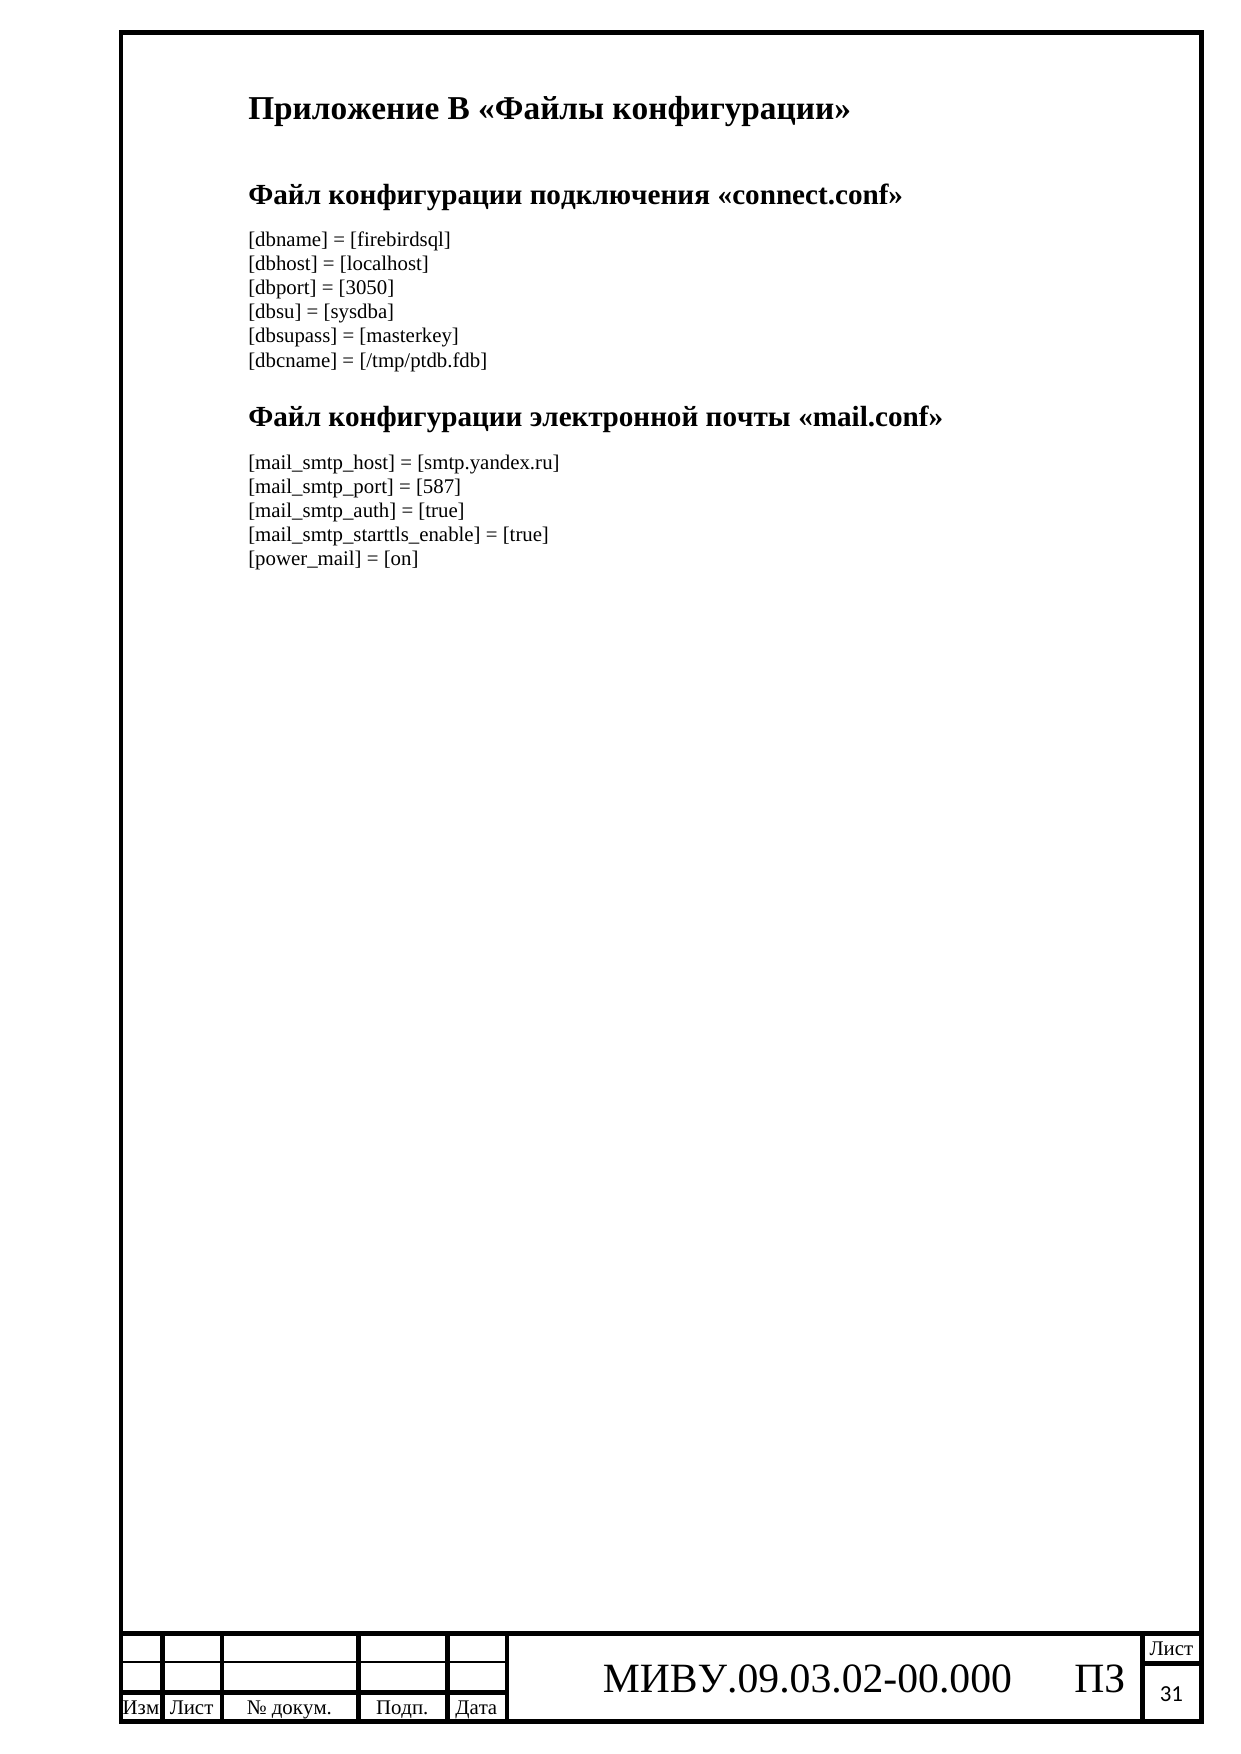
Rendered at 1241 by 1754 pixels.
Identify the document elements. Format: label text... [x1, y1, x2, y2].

text [mail_smtp_port] = [587] [248, 474, 1169, 498]
subtitle Файл конфигурации подключения «connect.conf» [248, 177, 1169, 211]
text [mail_smtp_host] = [smtp.yandex.ru] [248, 450, 1169, 474]
text [dbcname] = [/tmp/ptdb.fdb] [248, 347, 1169, 372]
text [dbsu] = [sysdba] [248, 299, 1169, 323]
text [power_mail] = [on] [248, 546, 1169, 570]
text [dbport] = [3050] [248, 275, 1169, 299]
text [dbhost] = [localhost] [248, 251, 1169, 275]
text [dbsupass] = [masterkey] [248, 323, 1169, 347]
text [mail_smtp_auth] = [true] [248, 498, 1169, 522]
subtitle Приложение В «Файлы конфигурации» [248, 89, 1169, 127]
text [mail_smtp_starttls_enable] = [true] [248, 522, 1169, 546]
subtitle Файл конфигурации электронной почты «mail.conf» [248, 399, 1169, 433]
text [dbname] = [firebirdsql] [248, 227, 1169, 251]
